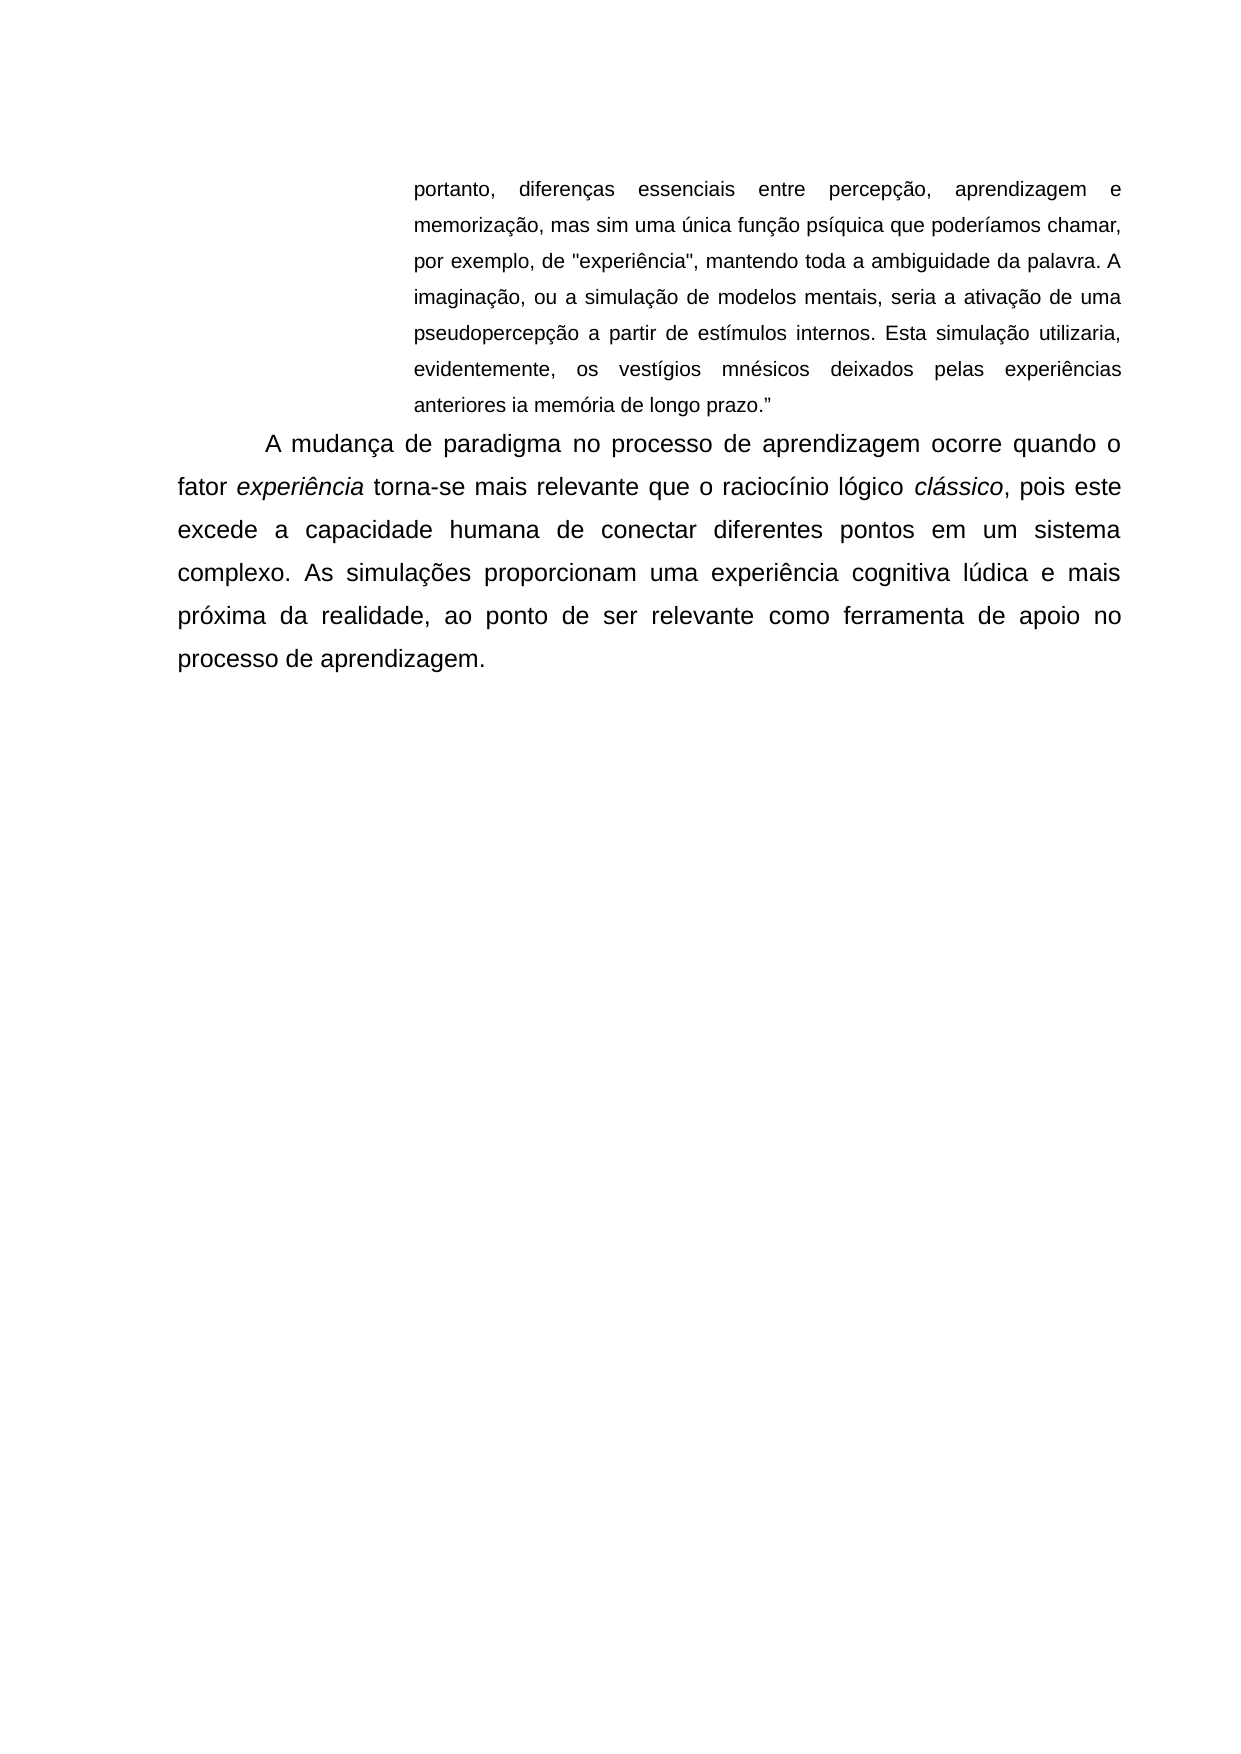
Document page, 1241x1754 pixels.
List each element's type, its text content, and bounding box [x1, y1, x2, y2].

text A mudança de paradigma no processo de aprendizagem ocorre quando o fator experiência torna-se mais relevante que o raciocínio lógico clássico, pois este excede a capacidade humana de conectar diferentes pontos em um sistema complexo. As simulações proporcionam uma experiência cognitiva lúdica e mais próxima da realidade, ao ponto de ser relevante como ferramenta de apoio no processo de aprendizagem. [177, 429, 1122, 673]
text portanto, diferenças essenciais entre percepção, aprendizagem e memorização, mas sim uma única função psíquica que poderíamos chamar, por exemplo, de "experiência", mantendo toda a ambiguidade da palavra. A imaginação, ou a simulação de modelos mentais, seria a ativação de uma pseudopercepção a partir de estímulos internos. Esta simulação utilizaria, evidentemente, os vestígios mnésicos deixados pelas experiências anteriores ia memória de longo prazo.” [413, 177, 1122, 417]
